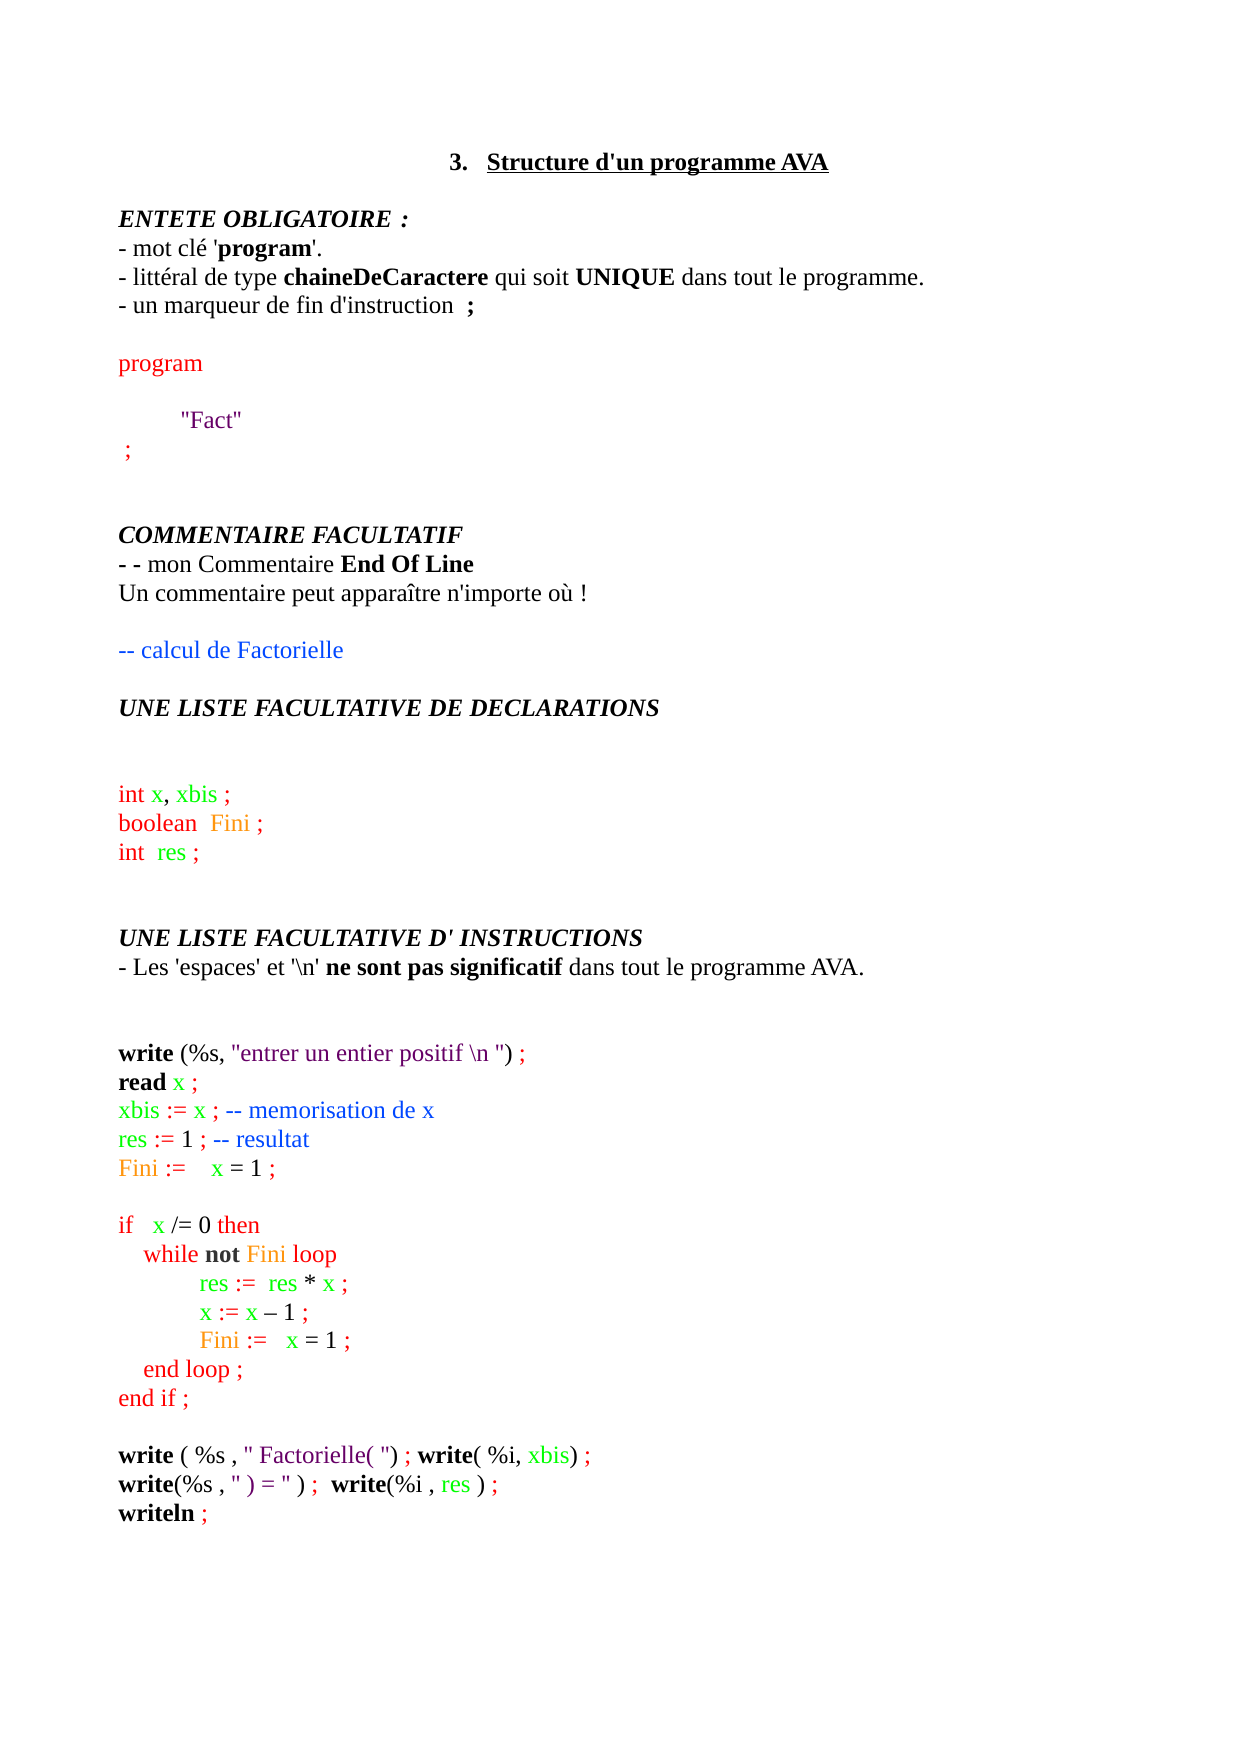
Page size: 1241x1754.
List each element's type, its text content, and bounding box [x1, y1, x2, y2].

list [193, 118, 1122, 147]
list Structure d'un programme AVA [156, 147, 1122, 176]
text ENTETE OBLIGATOIRE : - mot clé 'program'. - littéral de type chaineDeCaractere qui soit UNIQUE dans tout le programme. - un marqueur de fin d'instruction ; program ''Fact'' ; COMMENTAIRE FACULTATIF - - mon Commentaire End Of Line Un commentaire peut apparaître n'importe où ! -- calcul de Factorielle UNE LISTE FACULTATIVE DE DECLARATIONS int x, xbis ; boolean Fini ; int res ; UNE LISTE FACULTATIVE D' INSTRUCTIONS - Les 'espaces' et '\n' ne sont pas significatif dans tout le programme AVA. write (%s, ''entrer un entier positif \n '') ; read x ; xbis := x ; -- memorisation de x res := 1 ; -- resultat Fini := x = 1 ; if x /= 0 then while not Fini loop res := res * x ; x := x – 1 ; Fini := x = 1 ; end loop ; end if ; write ( %s , '' Factorielle( '') ; write( %i, xbis) ; write(%s , '' ) = '' ) ; write(%i , res ) ; writeln ; [118, 176, 1122, 1613]
